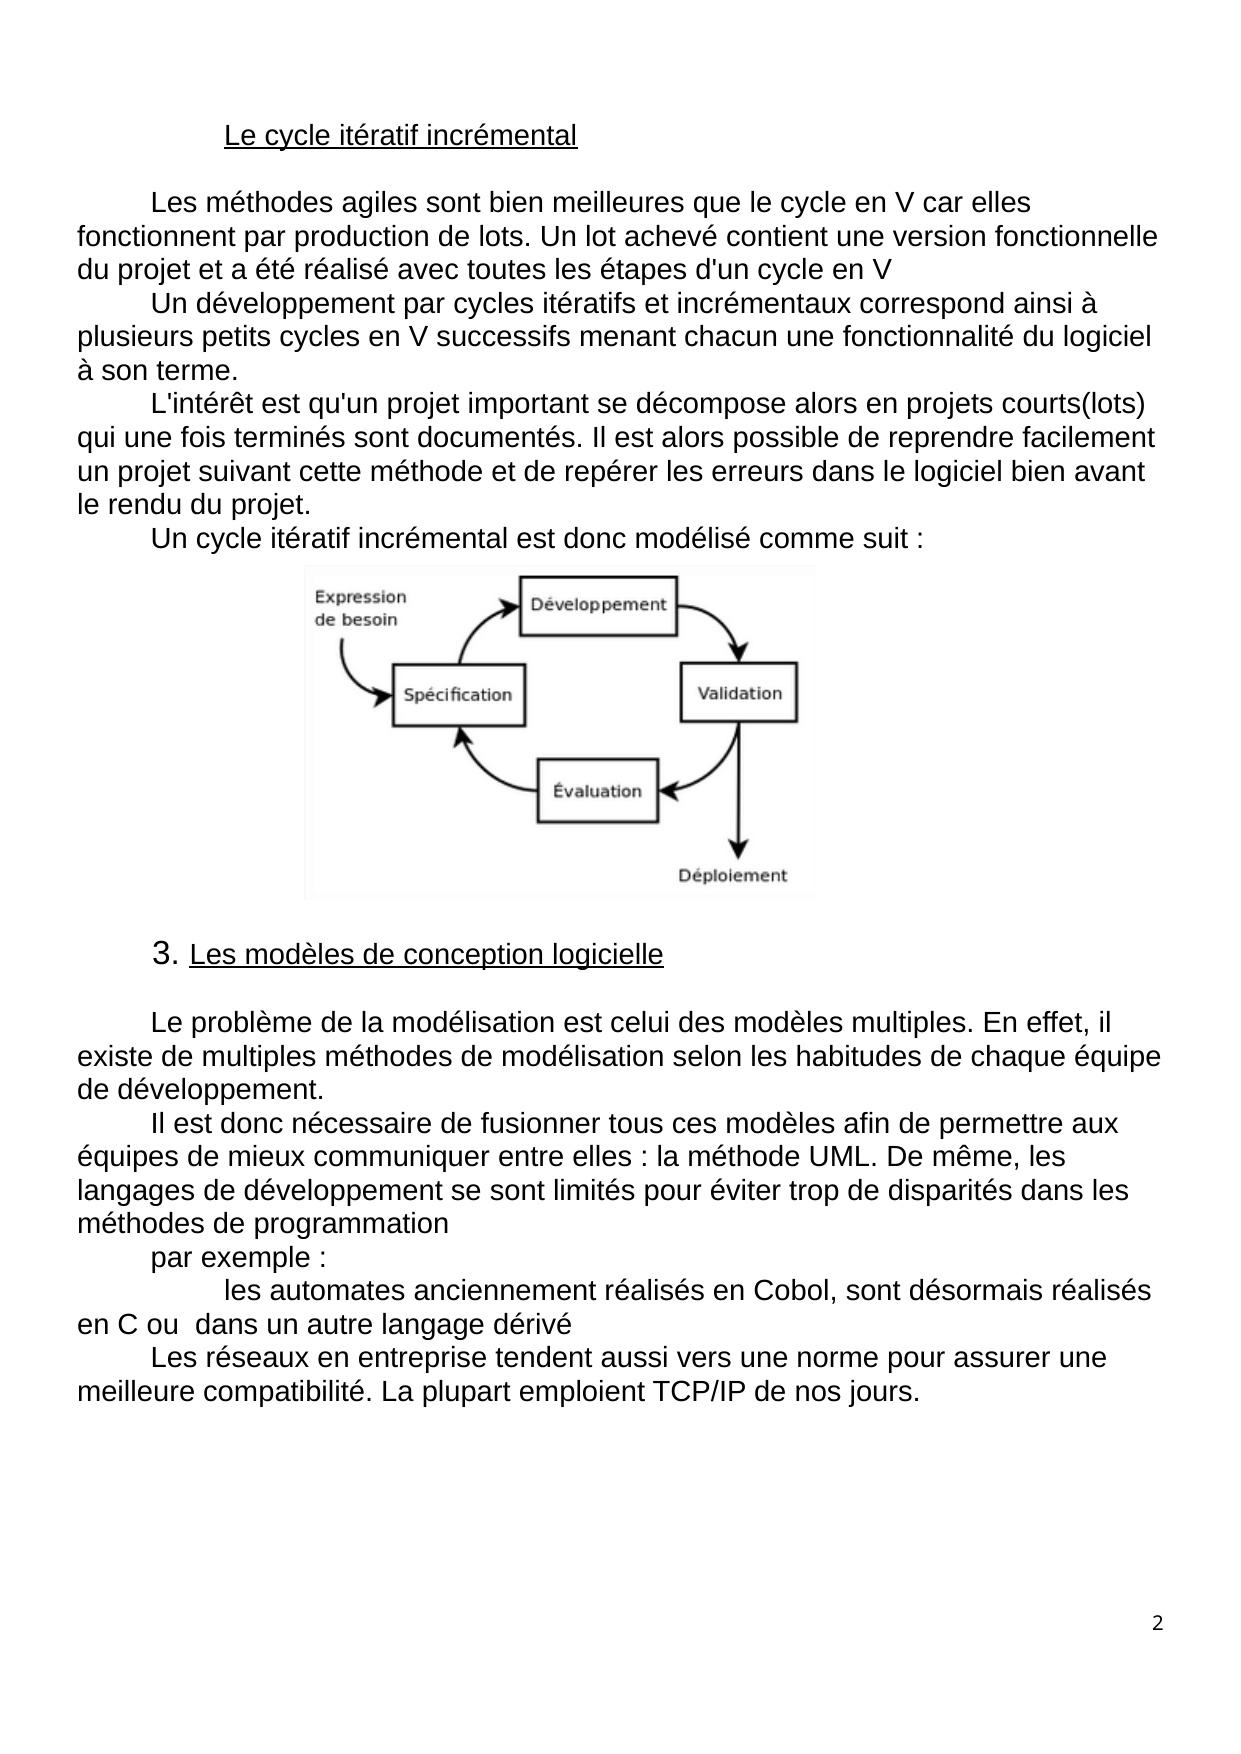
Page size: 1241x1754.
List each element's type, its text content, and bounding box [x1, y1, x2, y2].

text Un cycle itératif incrémental est donc modélisé comme suit : [77, 521, 1163, 554]
text L'intérêt est qu'un projet important se décompose alors en projets courts(lots) qui une fois terminés sont documentés. Il est alors possible de reprendre facilement un projet suivant cette méthode et de repérer les erreurs dans le logiciel bien avant le rendu du projet. [77, 386, 1163, 521]
text Les méthodes agiles sont bien meilleures que le cycle en V car elles fonctionnent par production de lots. Un lot achevé contient une version fonctionnelle du projet et a été réalisé avec toutes les étapes d'un cycle en V [77, 185, 1163, 286]
picture [304, 565, 816, 900]
text Le problème de la modélisation est celui des modèles multiples. En effet, il existe de multiples méthodes de modélisation selon les habitudes de chaque équipe de développement. [77, 1005, 1163, 1106]
text Le cycle itératif incrémental [77, 118, 1163, 152]
text Il est donc nécessaire de fusionner tous ces modèles afin de permettre aux équipes de mieux communiquer entre elles : la méthode UML. De même, les langages de développement se sont limités pour éviter trop de disparités dans les méthodes de programmation [77, 1106, 1163, 1240]
list Les modèles de conception logicielle [152, 933, 1163, 971]
text les automates anciennement réalisés en Cobol, sont désormais réalisés en C ou dans un autre langage dérivé [77, 1273, 1163, 1340]
text par exemple : [77, 1240, 1163, 1273]
text Un développement par cycles itératifs et incrémentaux correspond ainsi à plusieurs petits cycles en V successifs menant chacun une fonctionnalité du logiciel à son terme. [77, 286, 1163, 386]
text Les réseaux en entreprise tendent aussi vers une norme pour assurer une meilleure compatibilité. La plupart emploient TCP/IP de nos jours. [77, 1340, 1163, 1407]
